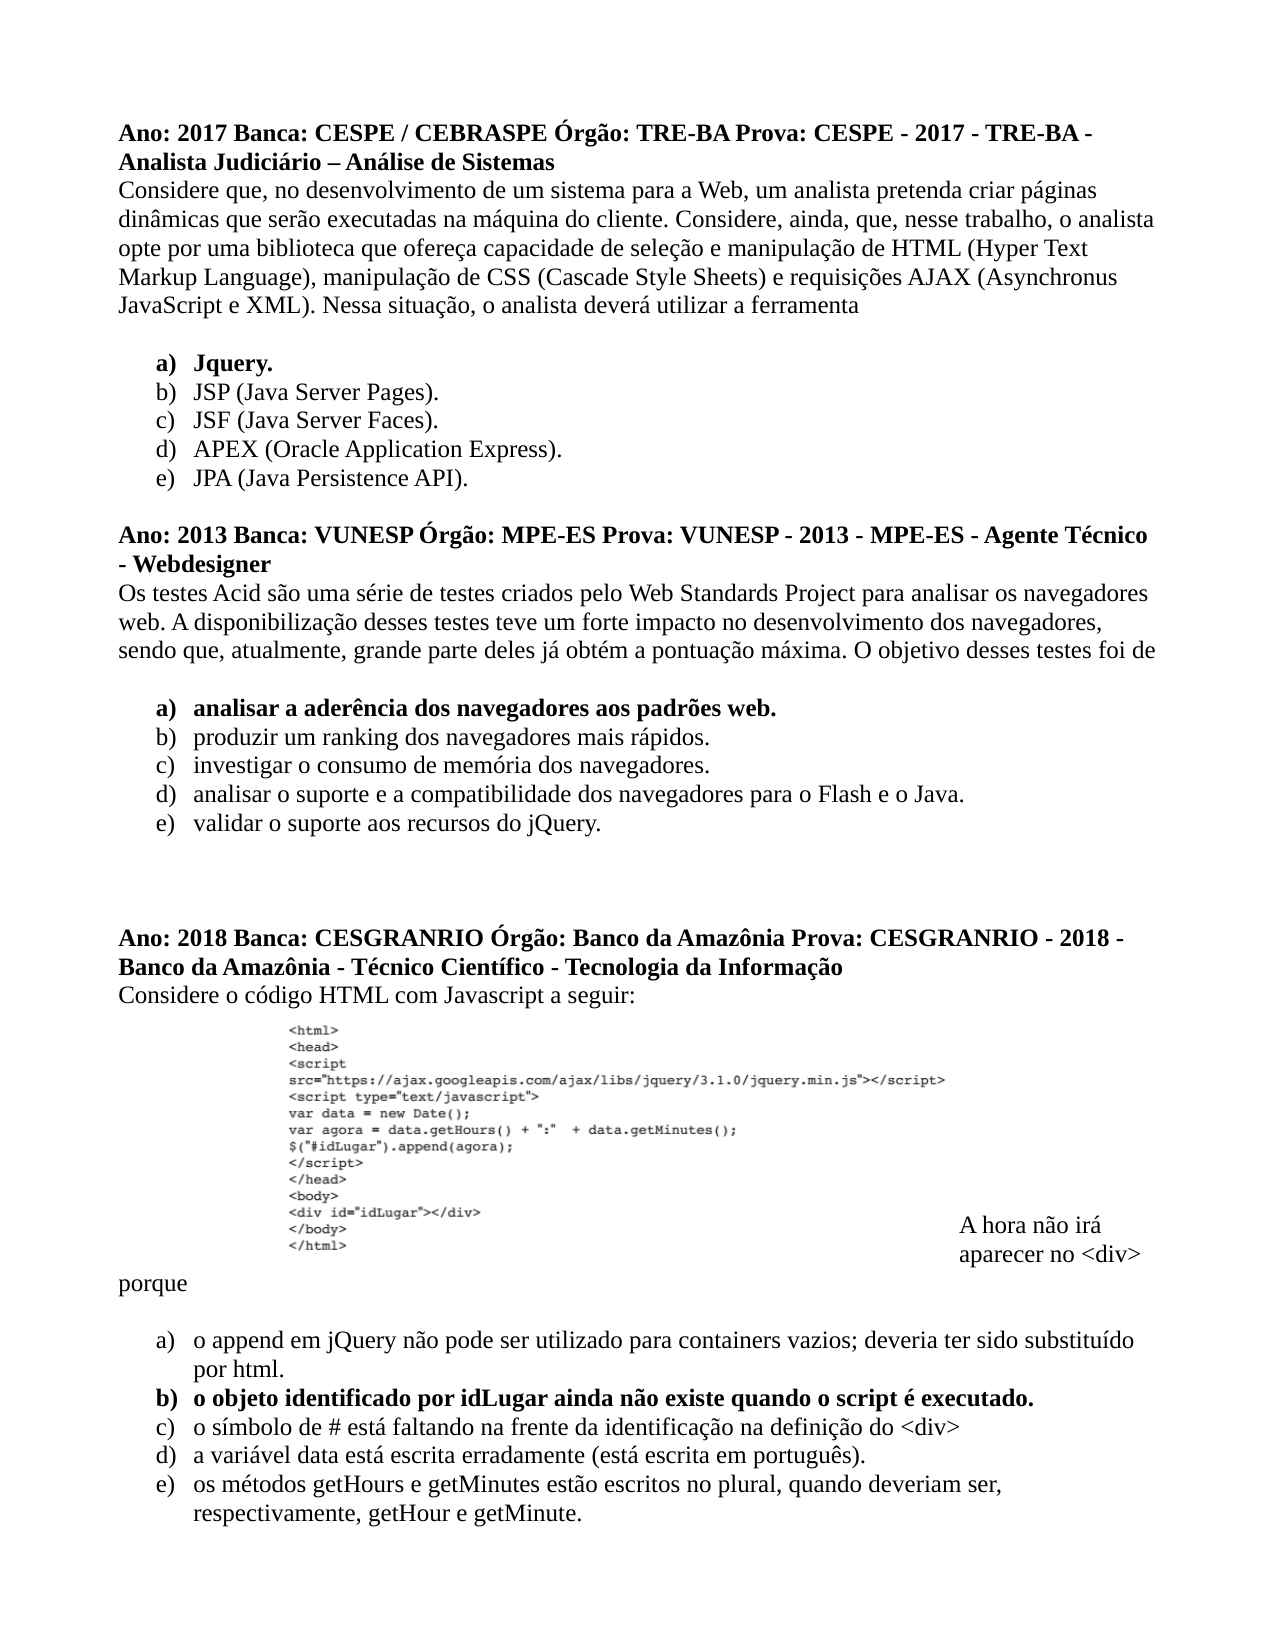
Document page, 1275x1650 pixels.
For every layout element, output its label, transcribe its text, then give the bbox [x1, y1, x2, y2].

list o append em jQuery não pode ser utilizado para containers vazios; deveria ter sido substituído por html. [156, 1326, 1157, 1383]
text A hora não irá aparecer no <div> porque [118, 1211, 1157, 1297]
list Jquery. [156, 348, 1157, 377]
list analisar a aderência dos navegadores aos padrões web. [156, 693, 1157, 722]
text Ano: 2013 Banca: VUNESP Órgão: MPE-ES Prova: VUNESP - 2013 - MPE-ES - Agente Técnico - Webdesigner [118, 521, 1157, 578]
picture [284, 1016, 959, 1255]
list validar o suporte aos recursos do jQuery. [156, 808, 1157, 837]
list os métodos getHours e getMinutes estão escritos no plural, quando deveriam ser, respectivamente, getHour e getMinute. [156, 1469, 1157, 1527]
list investigar o consumo de memória dos navegadores. [156, 751, 1157, 779]
text Considere o código HTML com Javascript a seguir: [118, 981, 1157, 1009]
text Ano: 2018 Banca: CESGRANRIO Órgão: Banco da Amazônia Prova: CESGRANRIO - 2018 - Banco da Amazônia - Técnico Científico - Tecnologia da Informação [118, 923, 1157, 981]
text Os testes Acid são uma série de testes criados pelo Web Standards Project para analisar os navegadores web. A disponibilização desses testes teve um forte impacto no desenvolvimento dos navegadores, sendo que, atualmente, grande parte deles já obtém a pontuação máxima. O objetivo desses testes foi de [118, 578, 1157, 664]
list JSF (Java Server Faces). [156, 406, 1157, 434]
list analisar o suporte e a compatibilidade dos navegadores para o Flash e o Java. [156, 779, 1157, 808]
list produzir um ranking dos navegadores mais rápidos. [156, 722, 1157, 751]
list JSP (Java Server Pages). [156, 377, 1157, 406]
list o símbolo de # está faltando na frente da identificação na definição do <div> [156, 1412, 1157, 1441]
list o objeto identificado por idLugar ainda não existe quando o script é executado. [156, 1383, 1157, 1412]
list a variável data está escrita erradamente (está escrita em português). [156, 1441, 1157, 1469]
text Ano: 2017 Banca: CESPE / CEBRASPE Órgão: TRE-BA Prova: CESPE - 2017 - TRE-BA - Analista Judiciário – Análise de Sistemas [118, 118, 1157, 176]
text Considere que, no desenvolvimento de um sistema para a Web, um analista pretenda criar páginas dinâmicas que serão executadas na máquina do cliente. Considere, ainda, que, nesse trabalho, o analista opte por uma biblioteca que ofereça capacidade de seleção e manipulação de HTML (Hyper Text Markup Language), manipulação de CSS (Cascade Style Sheets) e requisições AJAX (Asynchronus JavaScript e XML). Nessa situação, o analista deverá utilizar a ferramenta [118, 176, 1157, 319]
list JPA (Java Persistence API). [156, 463, 1157, 492]
list APEX (Oracle Application Express). [156, 434, 1157, 463]
